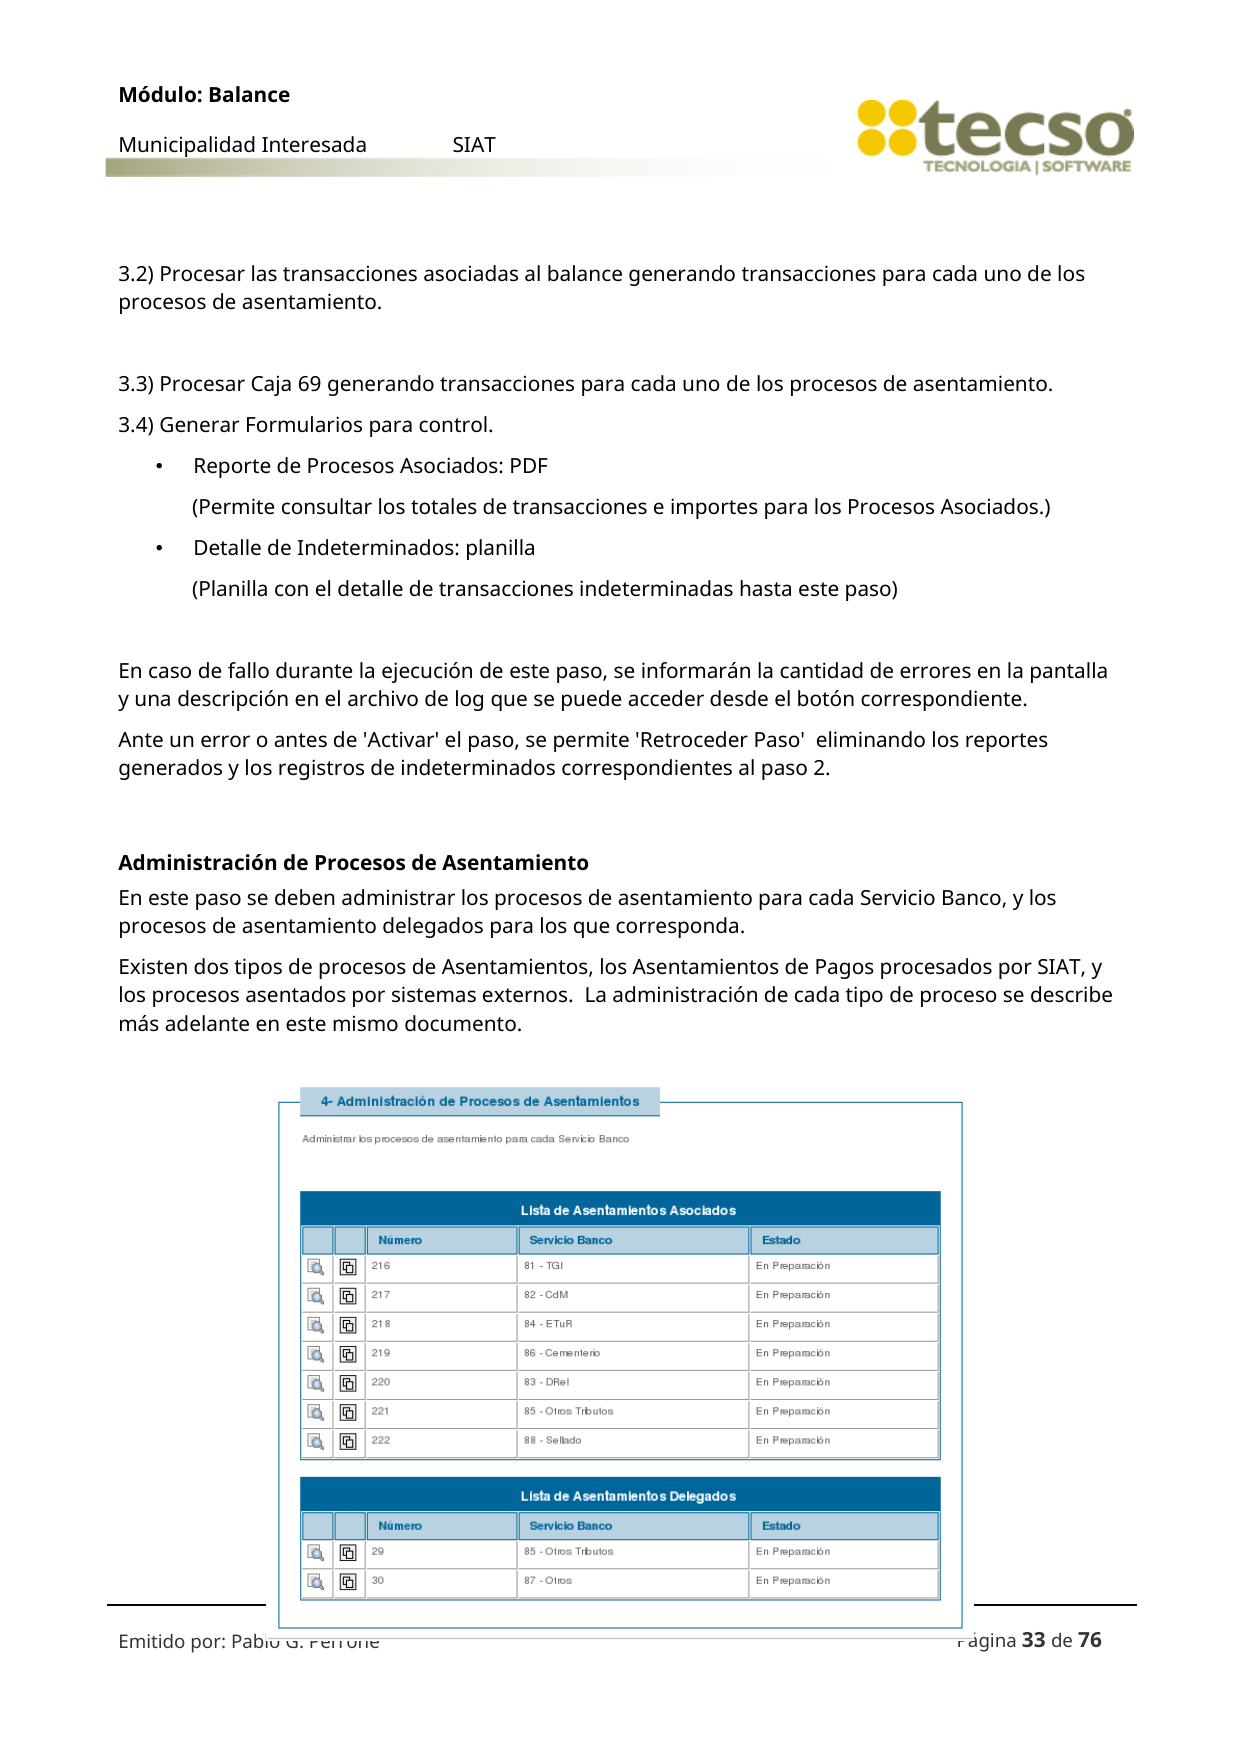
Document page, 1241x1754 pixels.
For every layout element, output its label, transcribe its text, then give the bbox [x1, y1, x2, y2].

text En caso de fallo durante la ejecución de este paso, se informarán la cantidad de errores en la pantalla y una descripción en el archivo de log que se puede acceder desde el botón correspondiente. [118, 656, 1122, 713]
picture [105, 100, 1134, 177]
subtitle Administración de Procesos de Asentamiento [118, 848, 1122, 876]
list Detalle de Indeterminados: planilla [156, 533, 1122, 561]
list Reporte de Procesos Asociados: PDF [156, 451, 1122, 479]
picture [268, 1080, 973, 1640]
text En este paso se deben administrar los procesos de asentamiento para cada Servicio Banco, y los procesos de asentamiento delegados para los que corresponda. [118, 883, 1122, 939]
text (Planilla con el detalle de transacciones indeterminadas hasta este paso) [118, 574, 1122, 602]
text Ante un error o antes de 'Activar' el paso, se permite 'Retroceder Paso' eliminando los reportes generados y los registros de indeterminados correspondientes al paso 2. [118, 725, 1122, 782]
text (Permite consultar los totales de transacciones e importes para los Procesos Asociados.) [118, 492, 1122, 520]
text Existen dos tipos de procesos de Asentamientos, los Asentamientos de Pagos procesados por SIAT, y los procesos asentados por sistemas externos. La administración de cada tipo de proceso se describe más adelante en este mismo documento. [118, 952, 1122, 1037]
text 3.4) Generar Formularios para control. [118, 410, 1122, 438]
text 3.2) Procesar las transacciones asociadas al balance generando transacciones para cada uno de los procesos de asentamiento. [118, 259, 1122, 316]
text 3.3) Procesar Caja 69 generando transacciones para cada uno de los procesos de asentamiento. [118, 369, 1122, 398]
